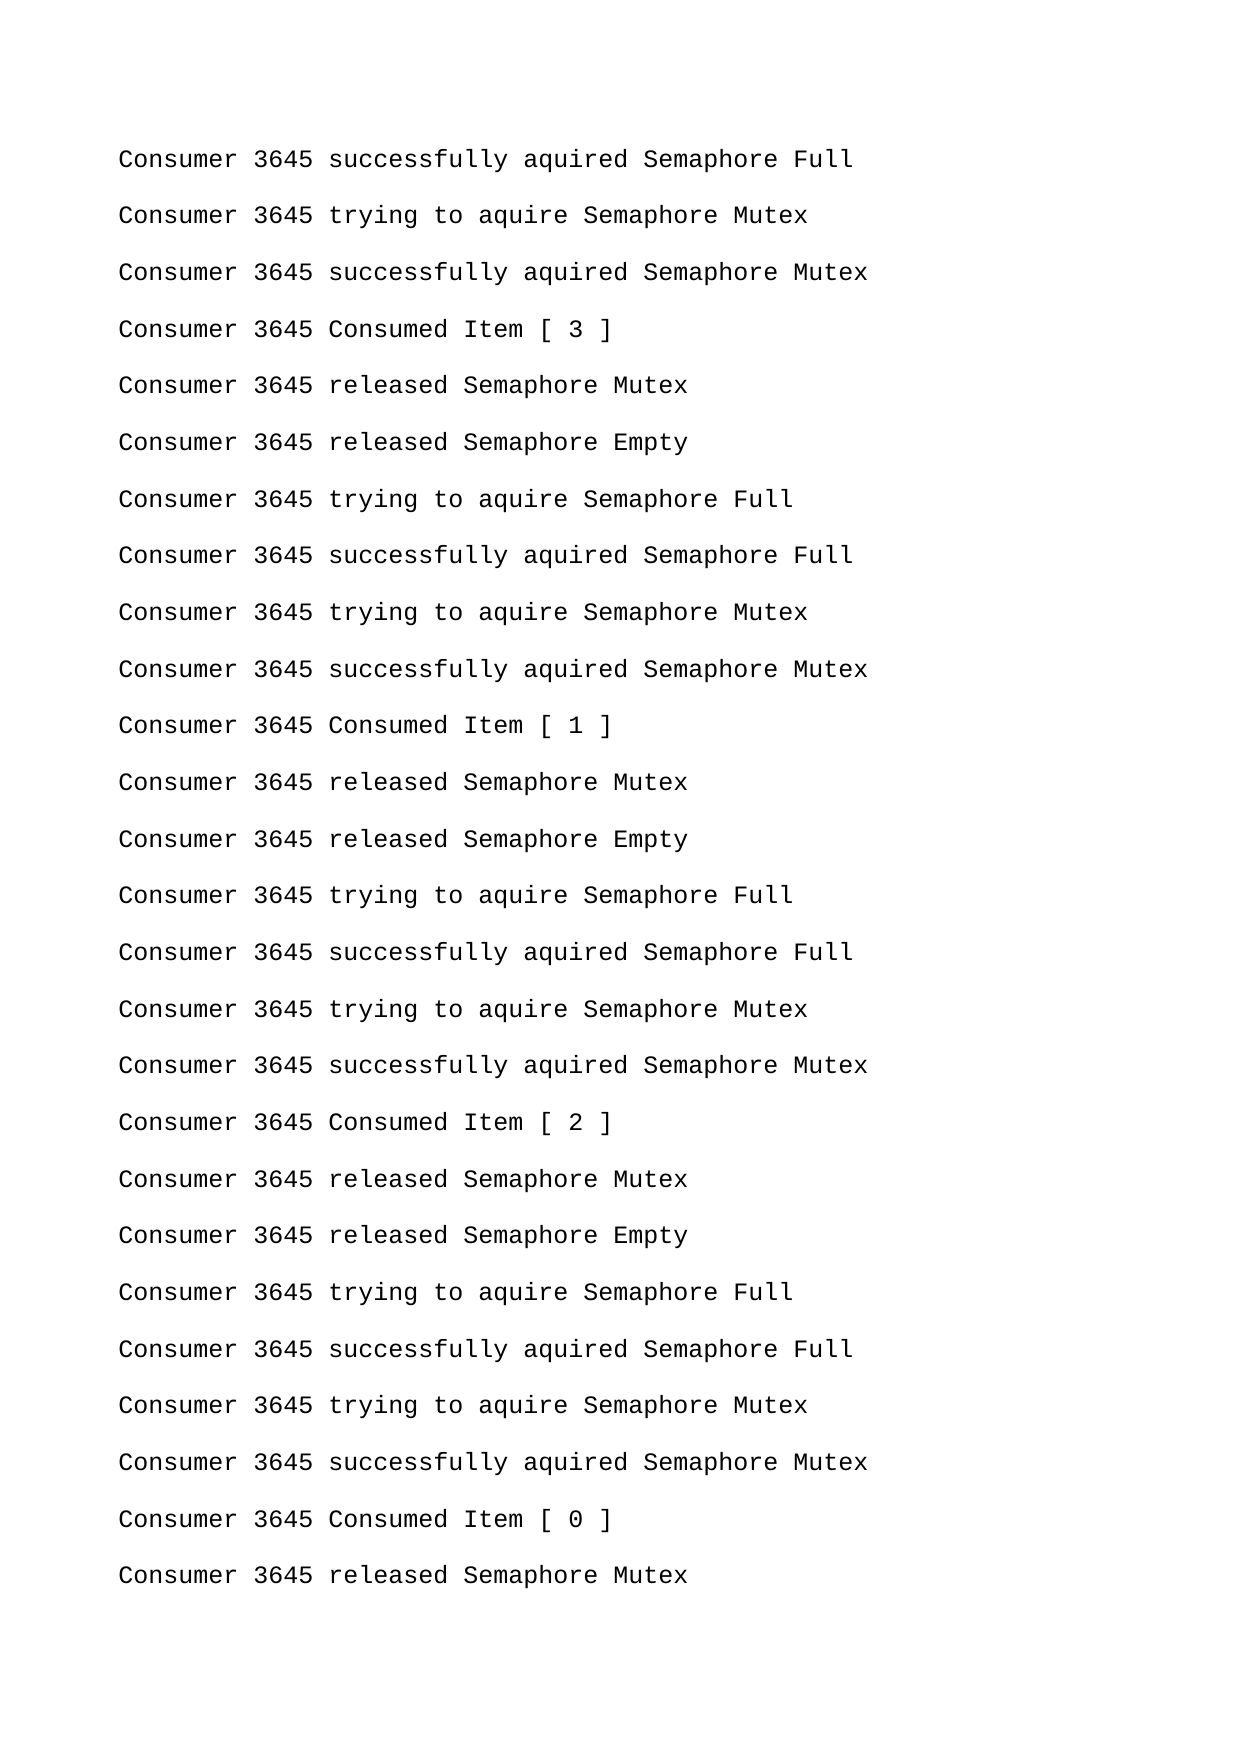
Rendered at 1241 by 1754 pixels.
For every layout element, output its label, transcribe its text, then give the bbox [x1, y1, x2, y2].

text Consumer 3645 released Semaphore Mutex [118, 1563, 1122, 1591]
text Consumer 3645 released Semaphore Mutex [118, 770, 1122, 798]
text Consumer 3645 successfully aquired Semaphore Full [118, 1336, 1122, 1365]
text Consumer 3645 released Semaphore Mutex [118, 373, 1122, 401]
text Consumer 3645 successfully aquired Semaphore Mutex [118, 656, 1122, 685]
text Consumer 3645 released Semaphore Empty [118, 430, 1122, 458]
text Consumer 3645 trying to aquire Semaphore Mutex [118, 203, 1122, 231]
text Consumer 3645 released Semaphore Empty [118, 826, 1122, 855]
text Consumer 3645 Consumed Item [ 3 ] [118, 316, 1122, 345]
text Consumer 3645 Consumed Item [ 1 ] [118, 713, 1122, 741]
text Consumer 3645 released Semaphore Empty [118, 1223, 1122, 1251]
text Consumer 3645 released Semaphore Mutex [118, 1166, 1122, 1195]
text Consumer 3645 successfully aquired Semaphore Mutex [118, 1053, 1122, 1081]
text Consumer 3645 successfully aquired Semaphore Full [118, 940, 1122, 968]
text Consumer 3645 Consumed Item [ 0 ] [118, 1506, 1122, 1535]
text Consumer 3645 trying to aquire Semaphore Full [118, 1280, 1122, 1308]
text Consumer 3645 trying to aquire Semaphore Full [118, 883, 1122, 911]
text Consumer 3645 Consumed Item [ 2 ] [118, 1110, 1122, 1138]
text Consumer 3645 successfully aquired Semaphore Mutex [118, 1450, 1122, 1478]
text Consumer 3645 trying to aquire Semaphore Full [118, 486, 1122, 515]
text Consumer 3645 trying to aquire Semaphore Mutex [118, 600, 1122, 628]
text Consumer 3645 successfully aquired Semaphore Mutex [118, 260, 1122, 288]
text Consumer 3645 successfully aquired Semaphore Full [118, 146, 1122, 175]
text Consumer 3645 trying to aquire Semaphore Mutex [118, 1393, 1122, 1421]
text Consumer 3645 successfully aquired Semaphore Full [118, 543, 1122, 571]
text Consumer 3645 trying to aquire Semaphore Mutex [118, 996, 1122, 1025]
